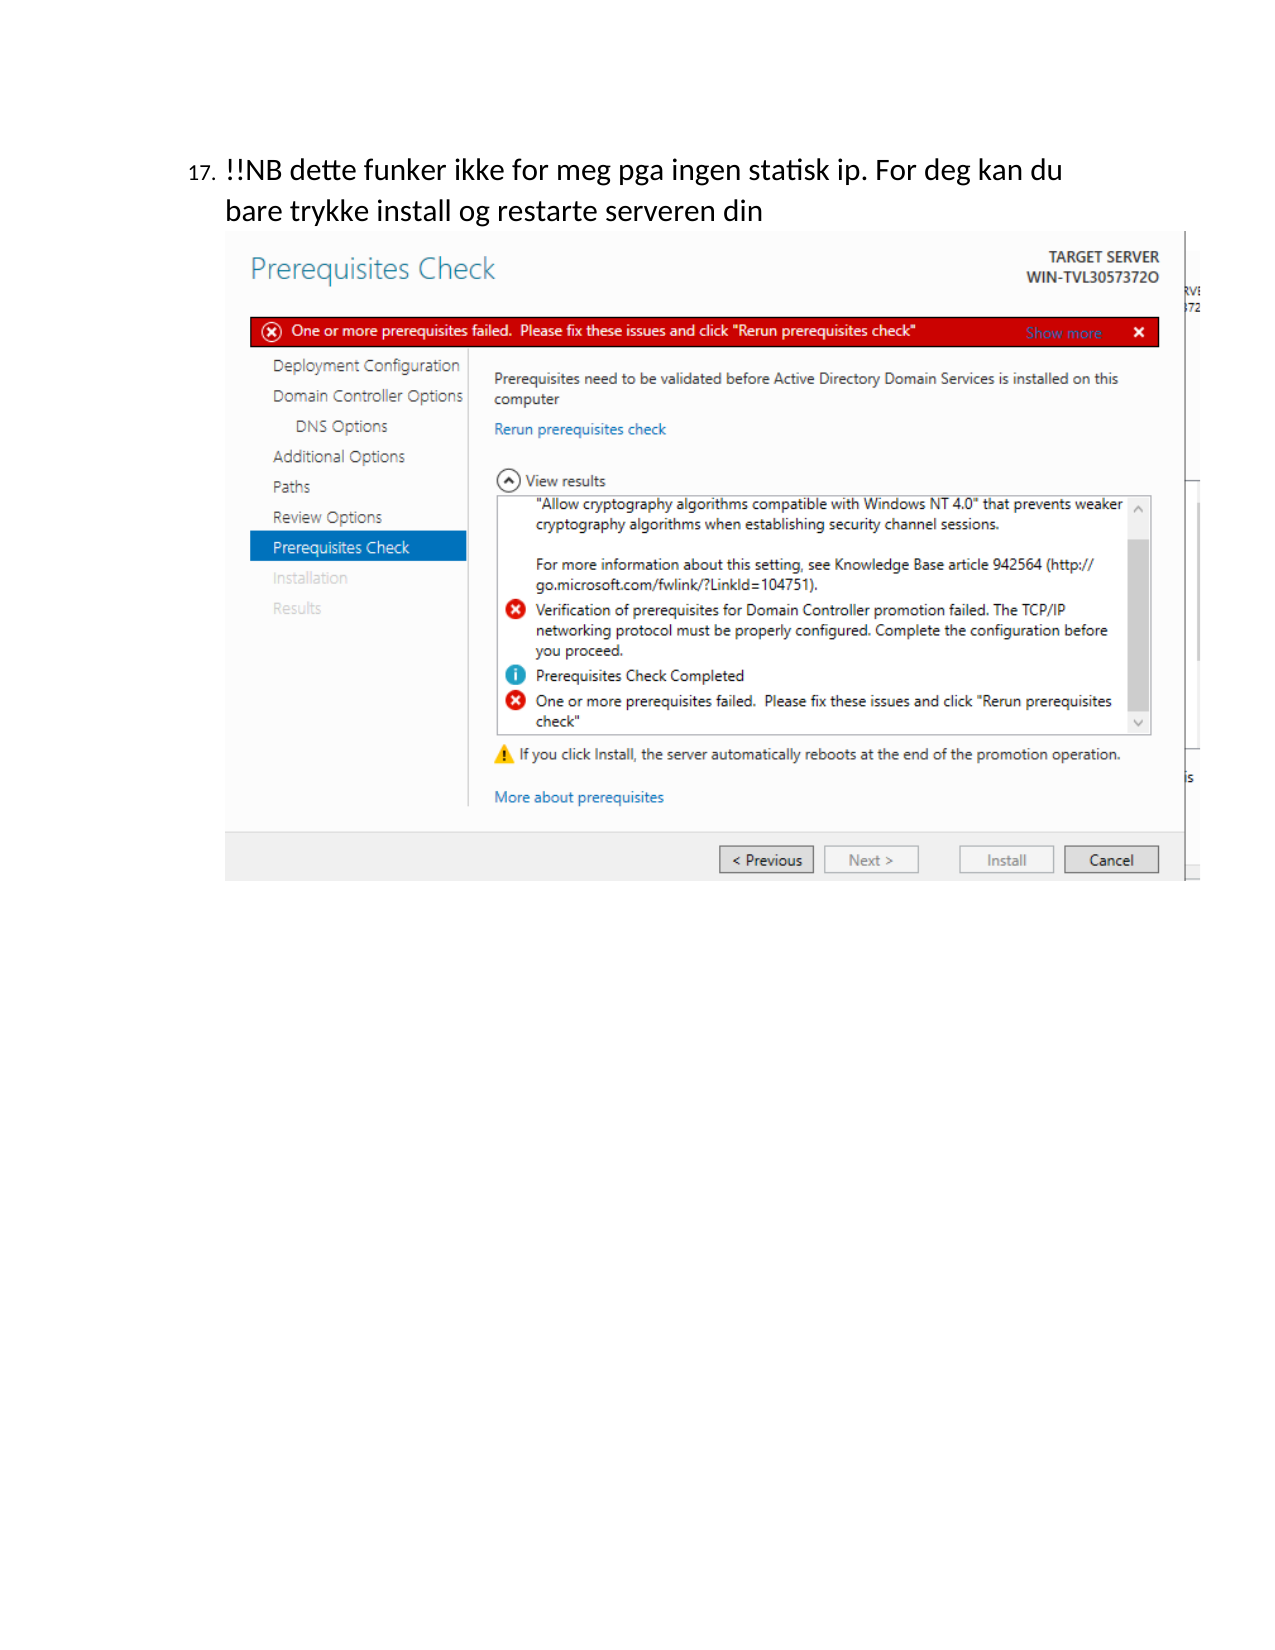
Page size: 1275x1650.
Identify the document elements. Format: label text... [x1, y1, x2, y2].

list !!NB dette funker ikke for meg pga ingen statisk ip. For deg kan du bare trykke install og restarte serveren din [187, 150, 1125, 881]
